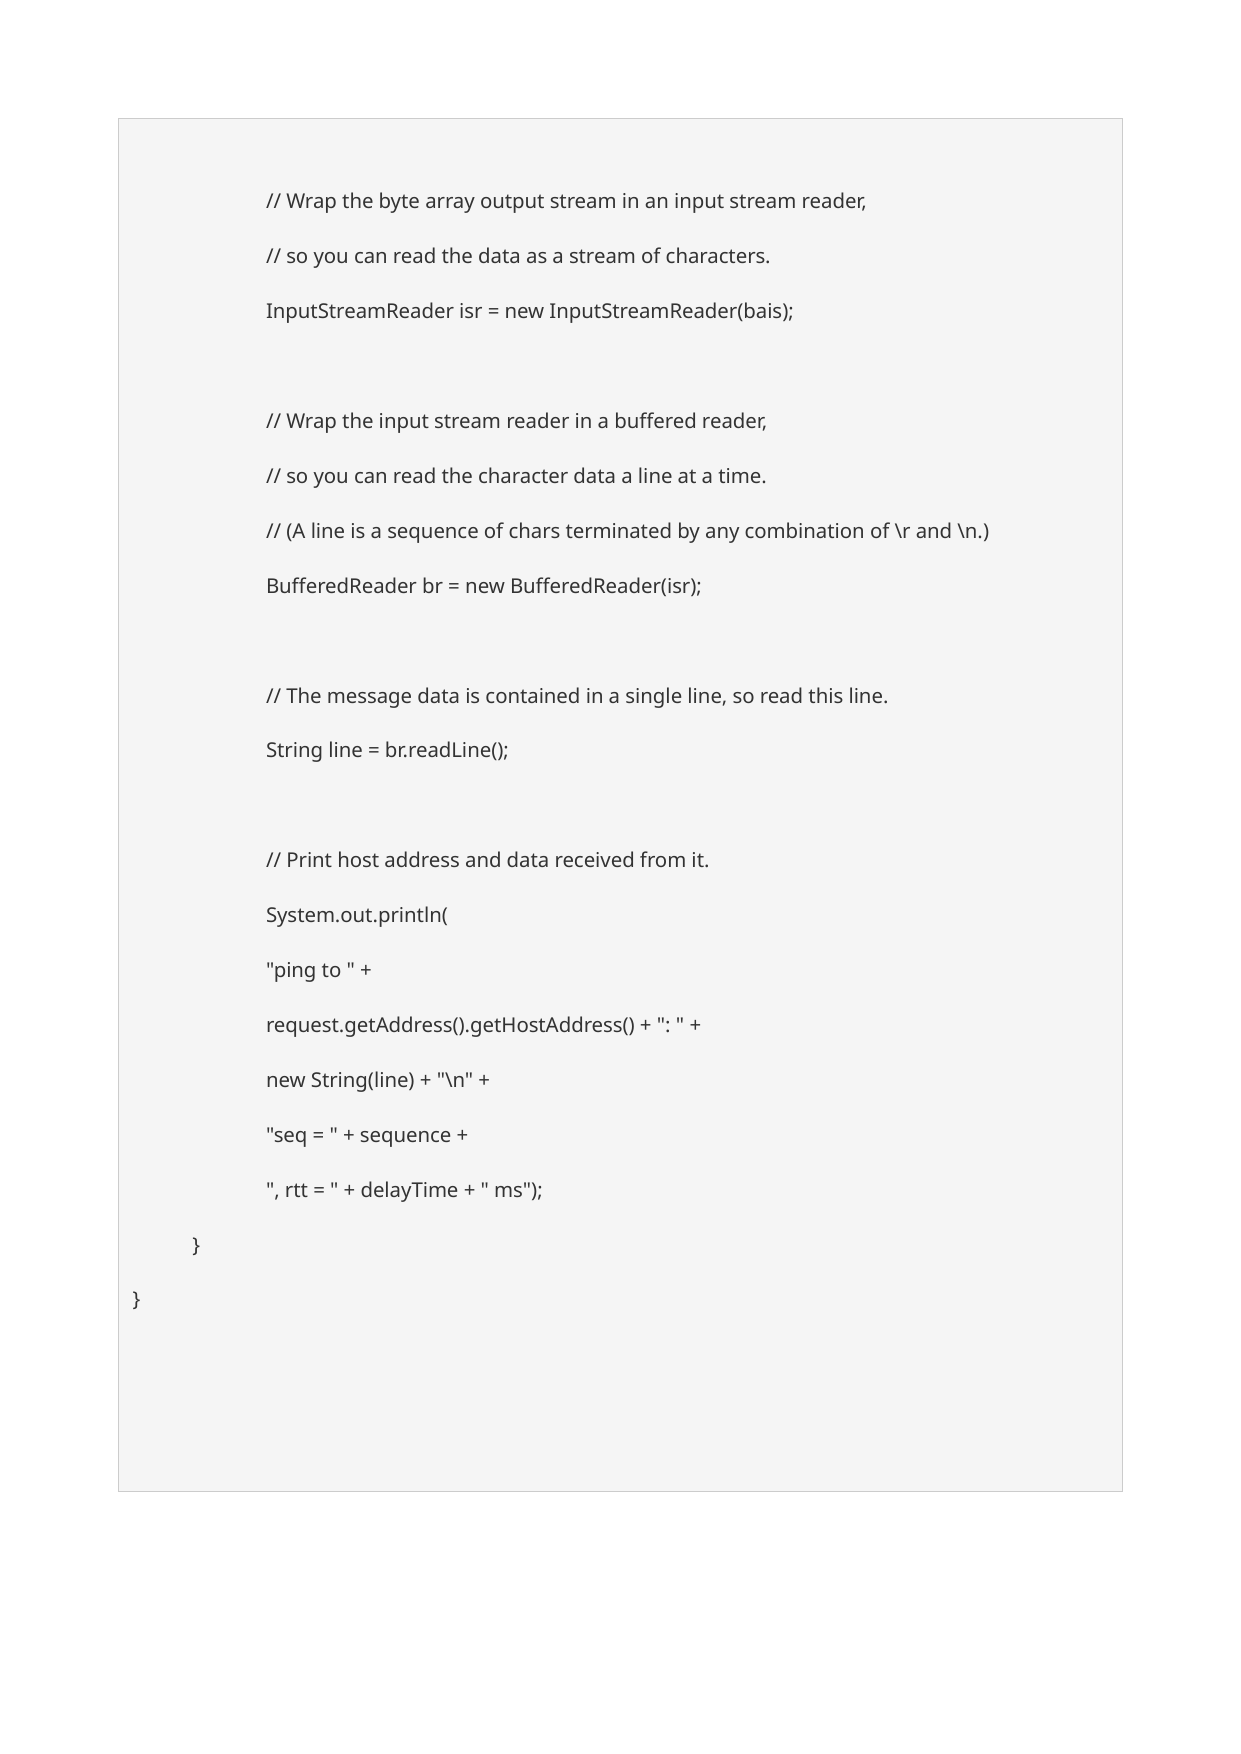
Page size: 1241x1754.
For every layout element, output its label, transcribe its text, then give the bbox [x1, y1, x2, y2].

text } [119, 1216, 1122, 1258]
text System.out.println( [119, 887, 1122, 928]
text request.getAddress().getHostAddress() + ": " + [119, 996, 1122, 1038]
text } [119, 1271, 1122, 1313]
text // Wrap the byte array output stream in an input stream reader, [119, 173, 1122, 215]
text // Wrap the input stream reader in a buffered reader, [119, 393, 1122, 434]
text InputStreamReader isr = new InputStreamReader(bais); [119, 283, 1122, 325]
text BufferedReader br = new BufferedReader(isr); [119, 557, 1122, 599]
text // The message data is contained in a single line, so read this line. [119, 667, 1122, 709]
text String line = br.readLine(); [119, 722, 1122, 764]
text // so you can read the data as a stream of characters. [119, 228, 1122, 270]
text new String(line) + "\n" + [119, 1051, 1122, 1093]
text // Print host address and data received from it. [119, 832, 1122, 874]
text "ping to " + [119, 942, 1122, 983]
text "seq = " + sequence + [119, 1106, 1122, 1148]
text // (A line is a sequence of chars terminated by any combination of \r and \n.) [119, 502, 1122, 544]
text // so you can read the character data a line at a time. [119, 447, 1122, 489]
text ", rtt = " + delayTime + " ms"); [119, 1161, 1122, 1203]
